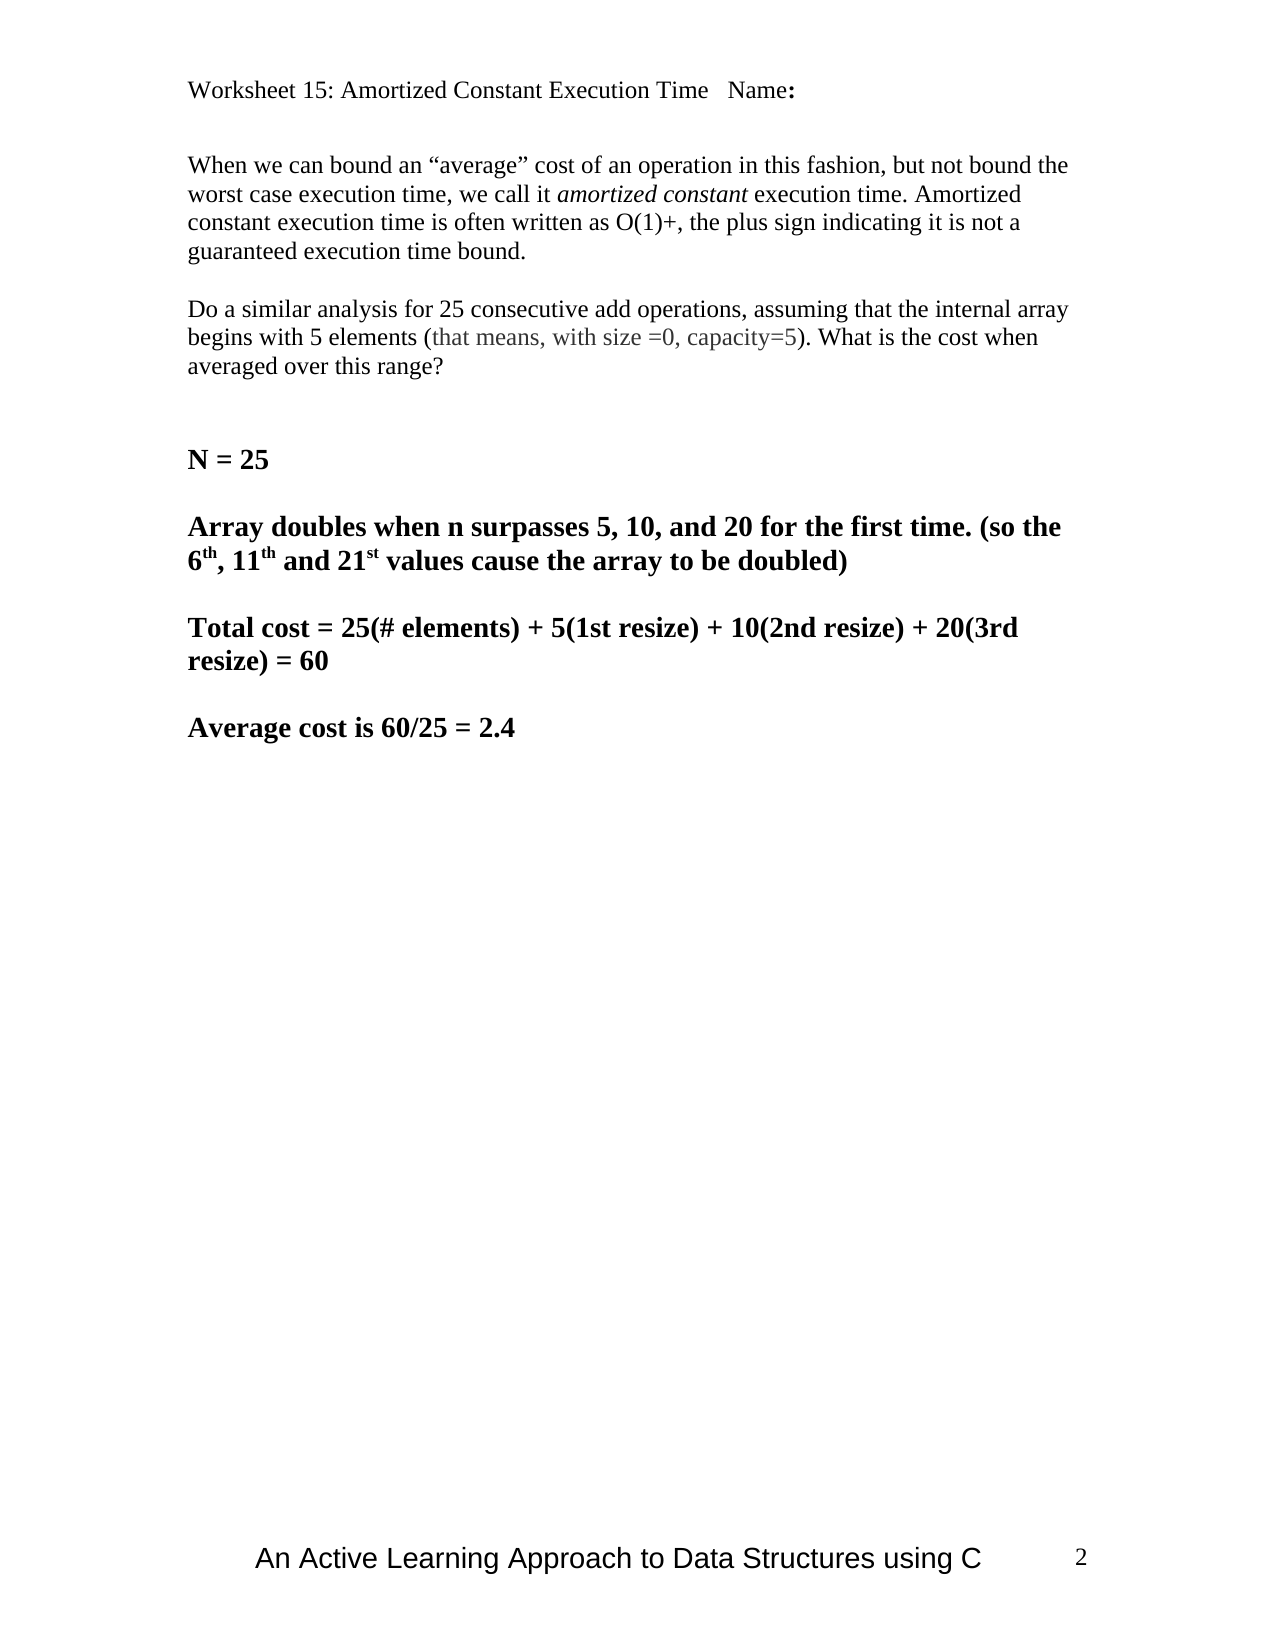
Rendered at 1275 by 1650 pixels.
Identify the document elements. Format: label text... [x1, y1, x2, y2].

text Array doubles when n surpasses 5, 10, and 20 for the first time. (so the 6th, 11th and 21st values cause the array to be doubled) [187, 509, 1087, 576]
text When we can bound an “average” cost of an operation in this fashion, but not bound the worst case execution time, we call it amortized constant execution time. Amortized constant execution time is often written as O(1)+, the plus sign indicating it is not a guaranteed execution time bound. [187, 150, 1087, 265]
text N = 25 [187, 442, 1087, 476]
text Do a similar analysis for 25 consecutive add operations, assuming that the internal array begins with 5 elements (that means, with size =0, capacity=5). What is the cost when averaged over this range? [187, 294, 1087, 380]
text Average cost is 60/25 = 2.4 [187, 711, 1087, 744]
text Total cost = 25(# elements) + 5(1st resize) + 10(2nd resize) + 20(3rd resize) = 60 [187, 610, 1087, 677]
